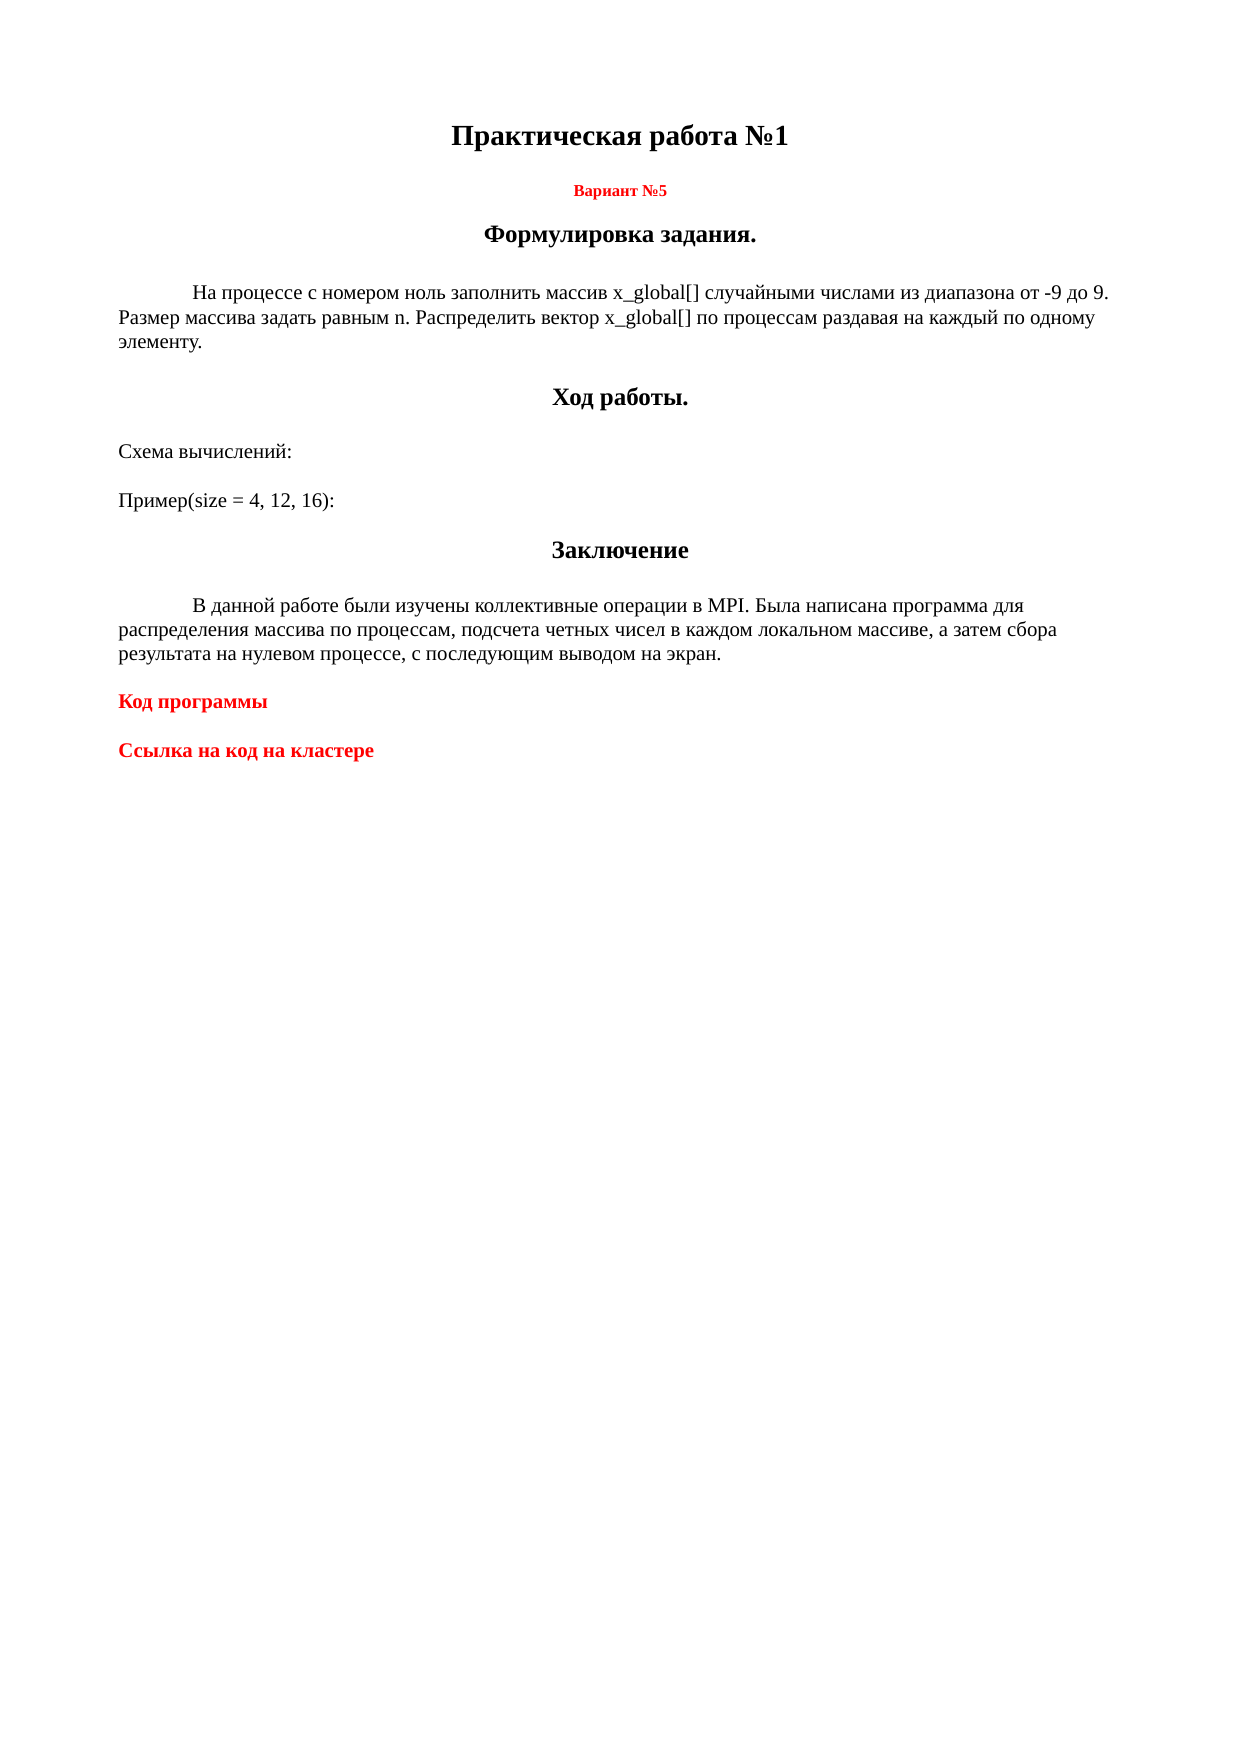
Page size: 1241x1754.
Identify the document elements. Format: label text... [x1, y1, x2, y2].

text Практическая работа №1 [118, 118, 1122, 152]
text Формулировка задания. [118, 219, 1122, 247]
text Код программы [118, 689, 1122, 713]
text Заключение [118, 536, 1122, 564]
text На процессе с номером ноль заполнить массив x_global[] случайными числами из диапазона от -9 до 9. Размер массива задать равным n. Распределить вектор x_global[] по процессам раздавая на каждый по одному элементу. [118, 276, 1122, 353]
text Ссылка на код на кластере [118, 737, 1122, 762]
text Ход работы. [118, 382, 1122, 411]
text Вариант №5 [118, 180, 1122, 199]
text В данной работе были изучены коллективные операции в MPI. Была написана программа для распределения массива по процессам, подсчета четных чисел в каждом локальном массиве, а затем сбора результата на нулевом процессе, с последующим выводом на экран. [118, 593, 1122, 665]
text Пример(size = 4, 12, 16): [118, 487, 1122, 512]
text Схема вычислений: [118, 439, 1122, 463]
